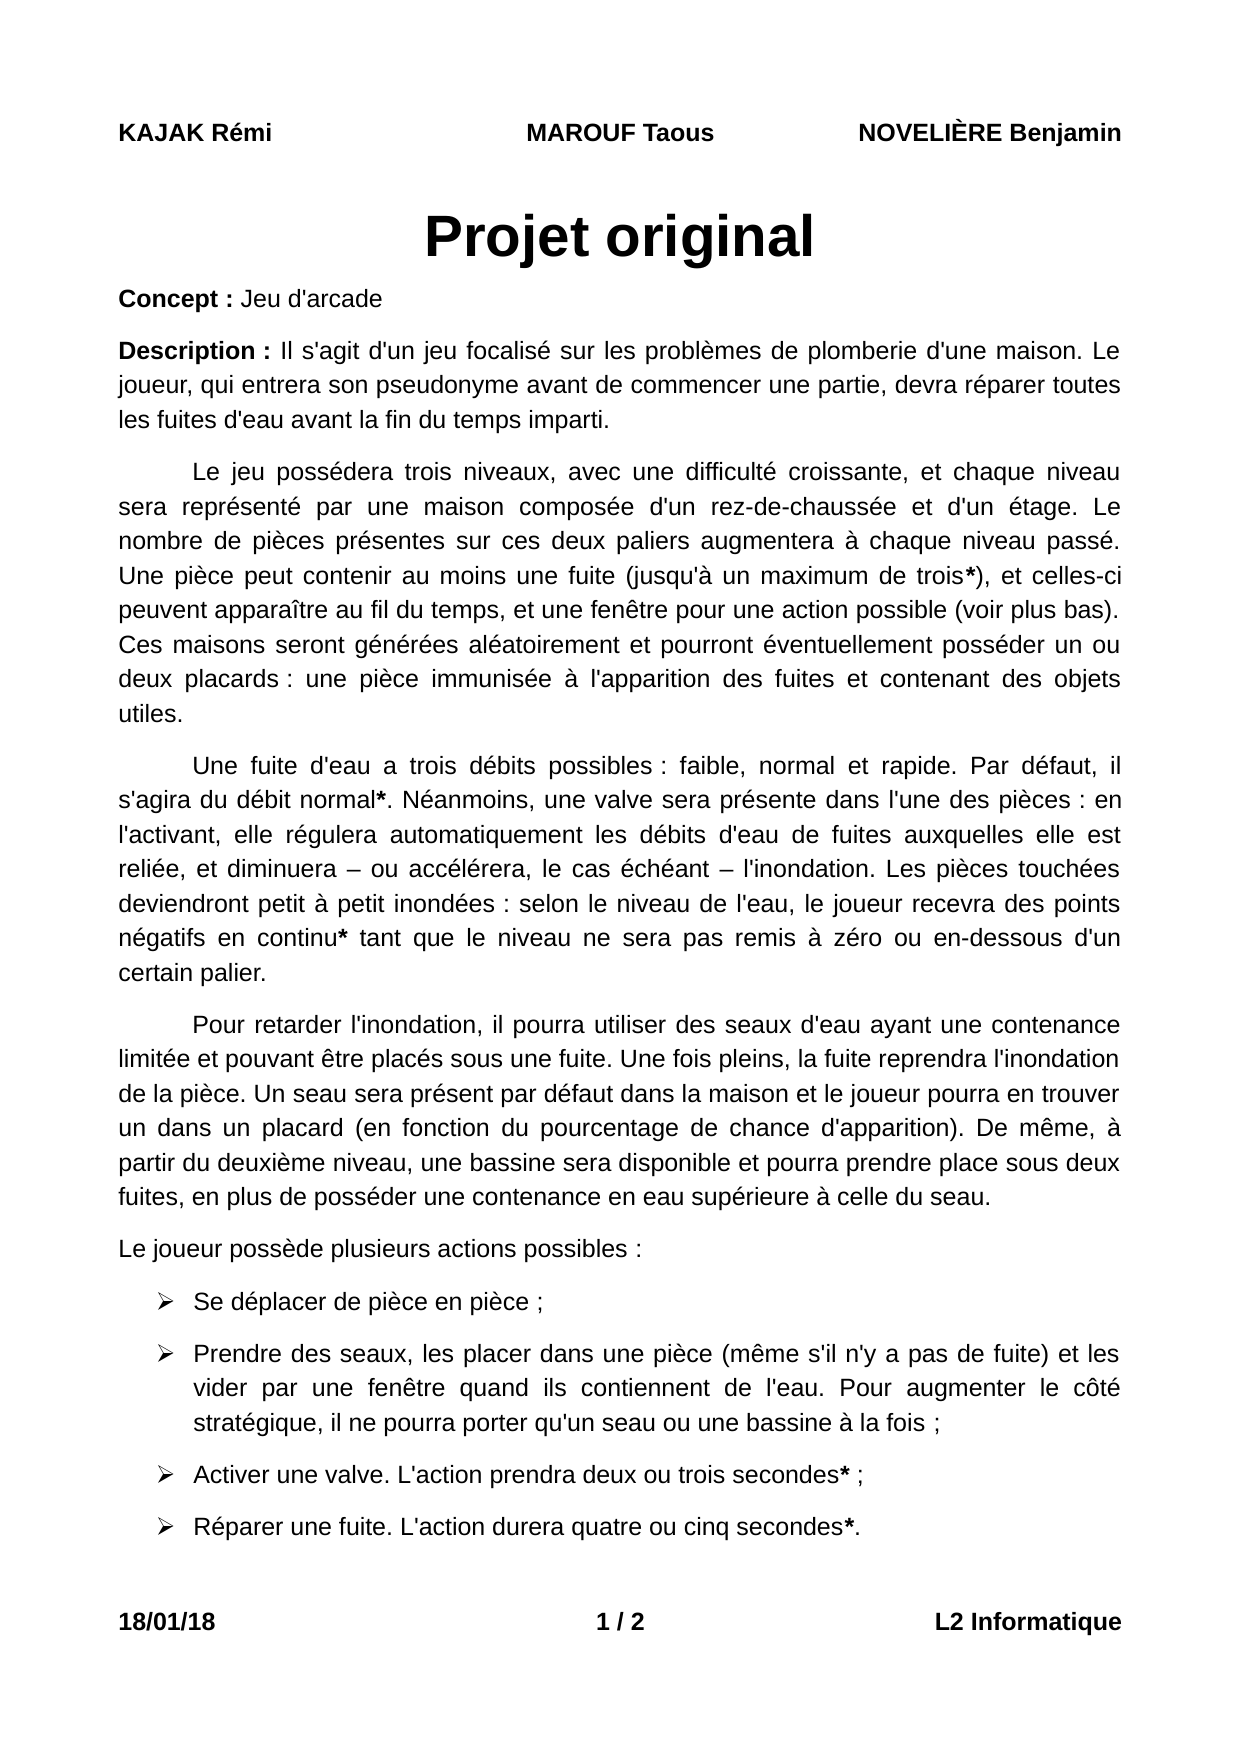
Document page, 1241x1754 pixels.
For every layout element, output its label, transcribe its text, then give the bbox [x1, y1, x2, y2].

text Concept : Jeu d'arcade [118, 284, 1122, 313]
title Projet original [118, 201, 1122, 268]
list Activer une valve. L'action prendra deux ou trois secondes* ; [156, 1460, 1122, 1489]
text Pour retarder l'inondation, il pourra utiliser des seaux d'eau ayant une contenance limitée et pouvant être placés sous une fuite. Une fois pleins, la fuite reprendra l'inondation de la pièce. Un seau sera présent par défaut dans la maison et le joueur pourra en trouver un dans un placard (en fonction du pourcentage de chance d'apparition). De même, à partir du deuxième niveau, une bassine sera disponible et pourra prendre place sous deux fuites, en plus de posséder une contenance en eau supérieure à celle du seau. [118, 1010, 1122, 1211]
list Se déplacer de pièce en pièce ; [156, 1287, 1122, 1315]
text Description : Il s'agit d'un jeu focalisé sur les problèmes de plomberie d'une maison. Le joueur, qui entrera son pseudonyme avant de commencer une partie, devra réparer toutes les fuites d'eau avant la fin du temps imparti. [118, 336, 1122, 434]
list Prendre des seaux, les placer dans une pièce (même s'il n'y a pas de fuite) et les vider par une fenêtre quand ils contiennent de l'eau. Pour augmenter le côté stratégique, il ne pourra porter qu'un seau ou une bassine à la fois ; [156, 1339, 1122, 1437]
list Réparer une fuite. L'action durera quatre ou cinq secondes*. [156, 1512, 1122, 1541]
text Le jeu possédera trois niveaux, avec une difficulté croissante, et chaque niveau sera représenté par une maison composée d'un rez-de-chaussée et d'un étage. Le nombre de pièces présentes sur ces deux paliers augmentera à chaque niveau passé. Une pièce peut contenir au moins une fuite (jusqu'à un maximum de trois*), et celles-ci peuvent apparaître au fil du temps, et une fenêtre pour une action possible (voir plus bas). Ces maisons seront générées aléatoirement et pourront éventuellement posséder un ou deux placards : une pièce immunisée à l'apparition des fuites et contenant des objets utiles. [118, 457, 1122, 727]
text Une fuite d'eau a trois débits possibles : faible, normal et rapide. Par défaut, il s'agira du débit normal*. Néanmoins, une valve sera présente dans l'une des pièces : en l'activant, elle régulera automatiquement les débits d'eau de fuites auxquelles elle est reliée, et diminuera – ou accélérera, le cas échéant – l'inondation. Les pièces touchées deviendront petit à petit inondées : selon le niveau de l'eau, le joueur recevra des points négatifs en continu* tant que le niveau ne sera pas remis à zéro ou en-dessous d'un certain palier. [118, 751, 1122, 986]
text Le joueur possède plusieurs actions possibles : [118, 1234, 1122, 1263]
